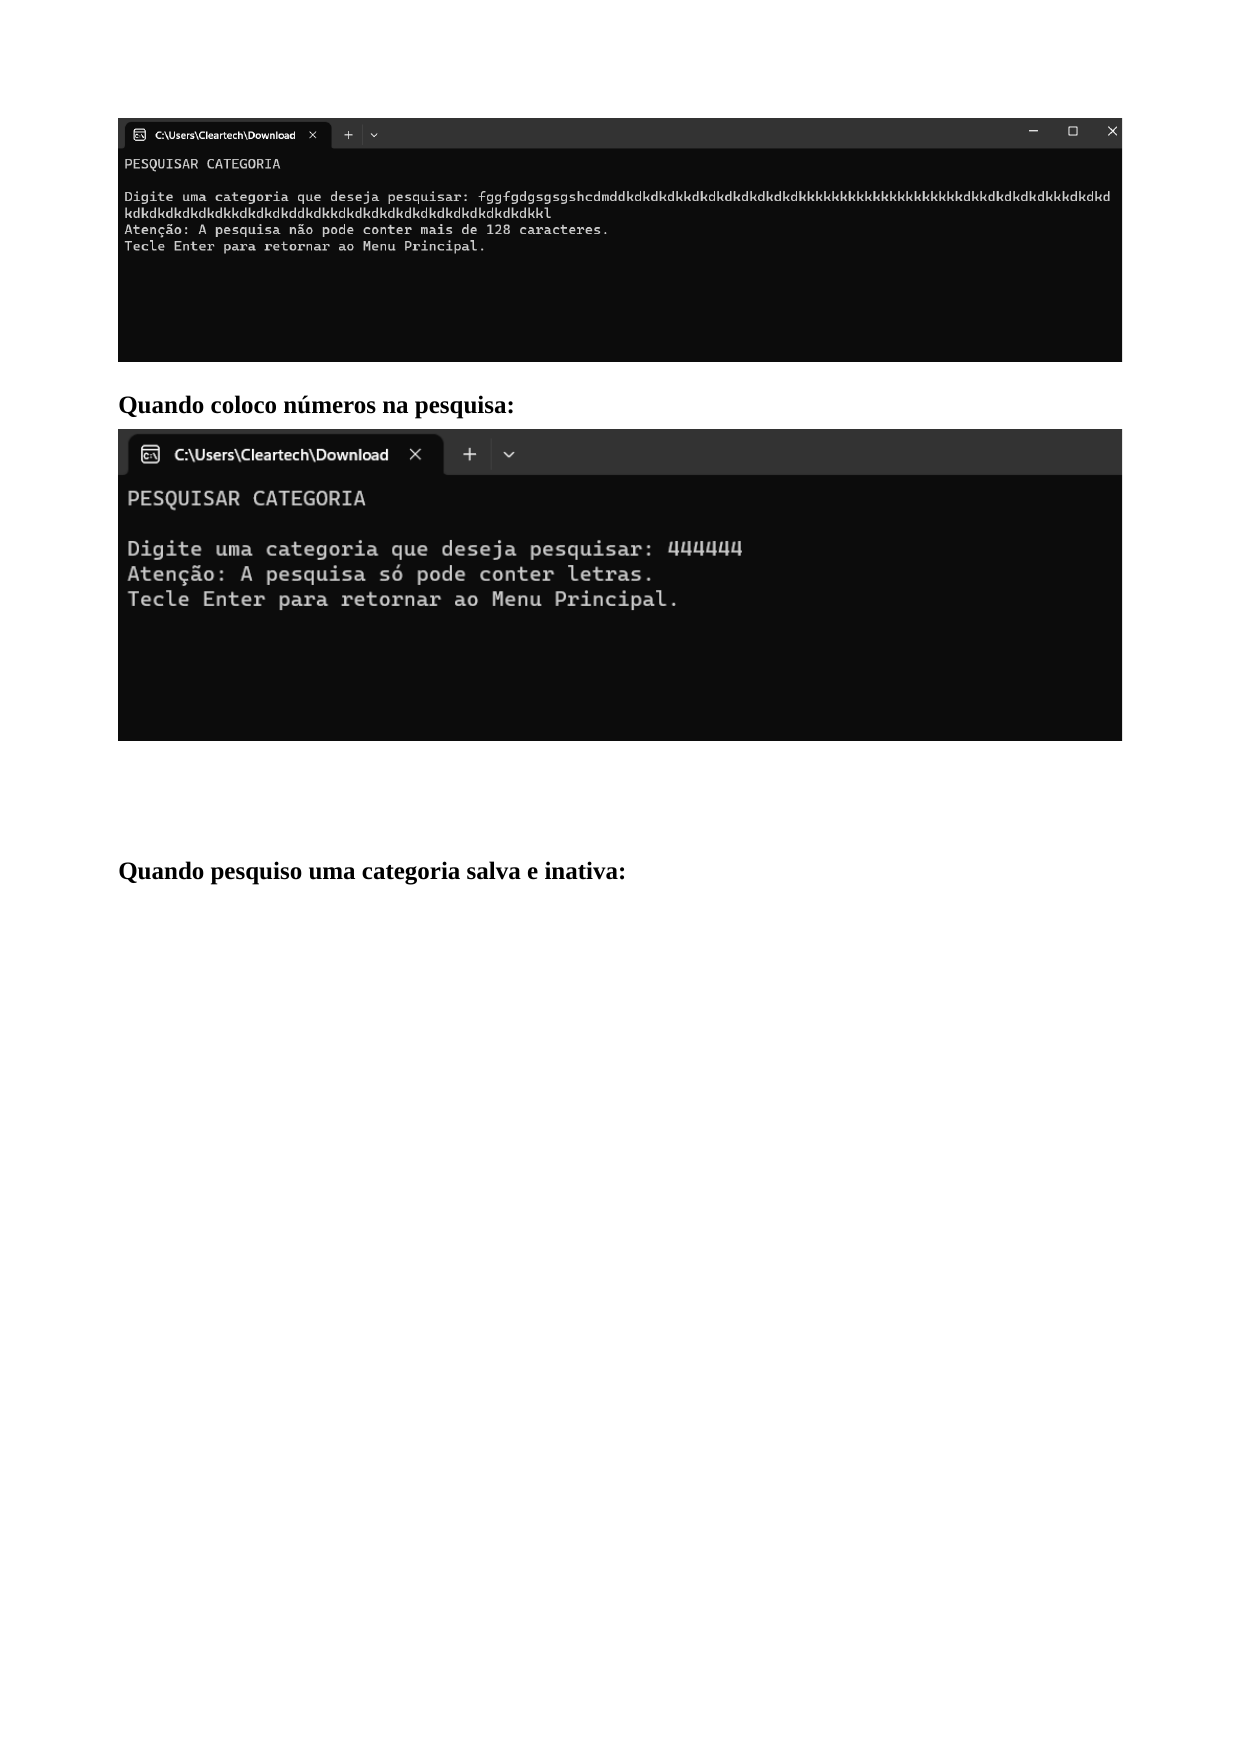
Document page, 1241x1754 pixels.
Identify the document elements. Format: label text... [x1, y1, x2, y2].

picture [118, 118, 1123, 362]
picture [118, 429, 1123, 741]
text Quando pesquiso uma categoria salva e inativa: [118, 856, 1122, 884]
text Quando coloco números na pesquisa: [118, 390, 1122, 419]
